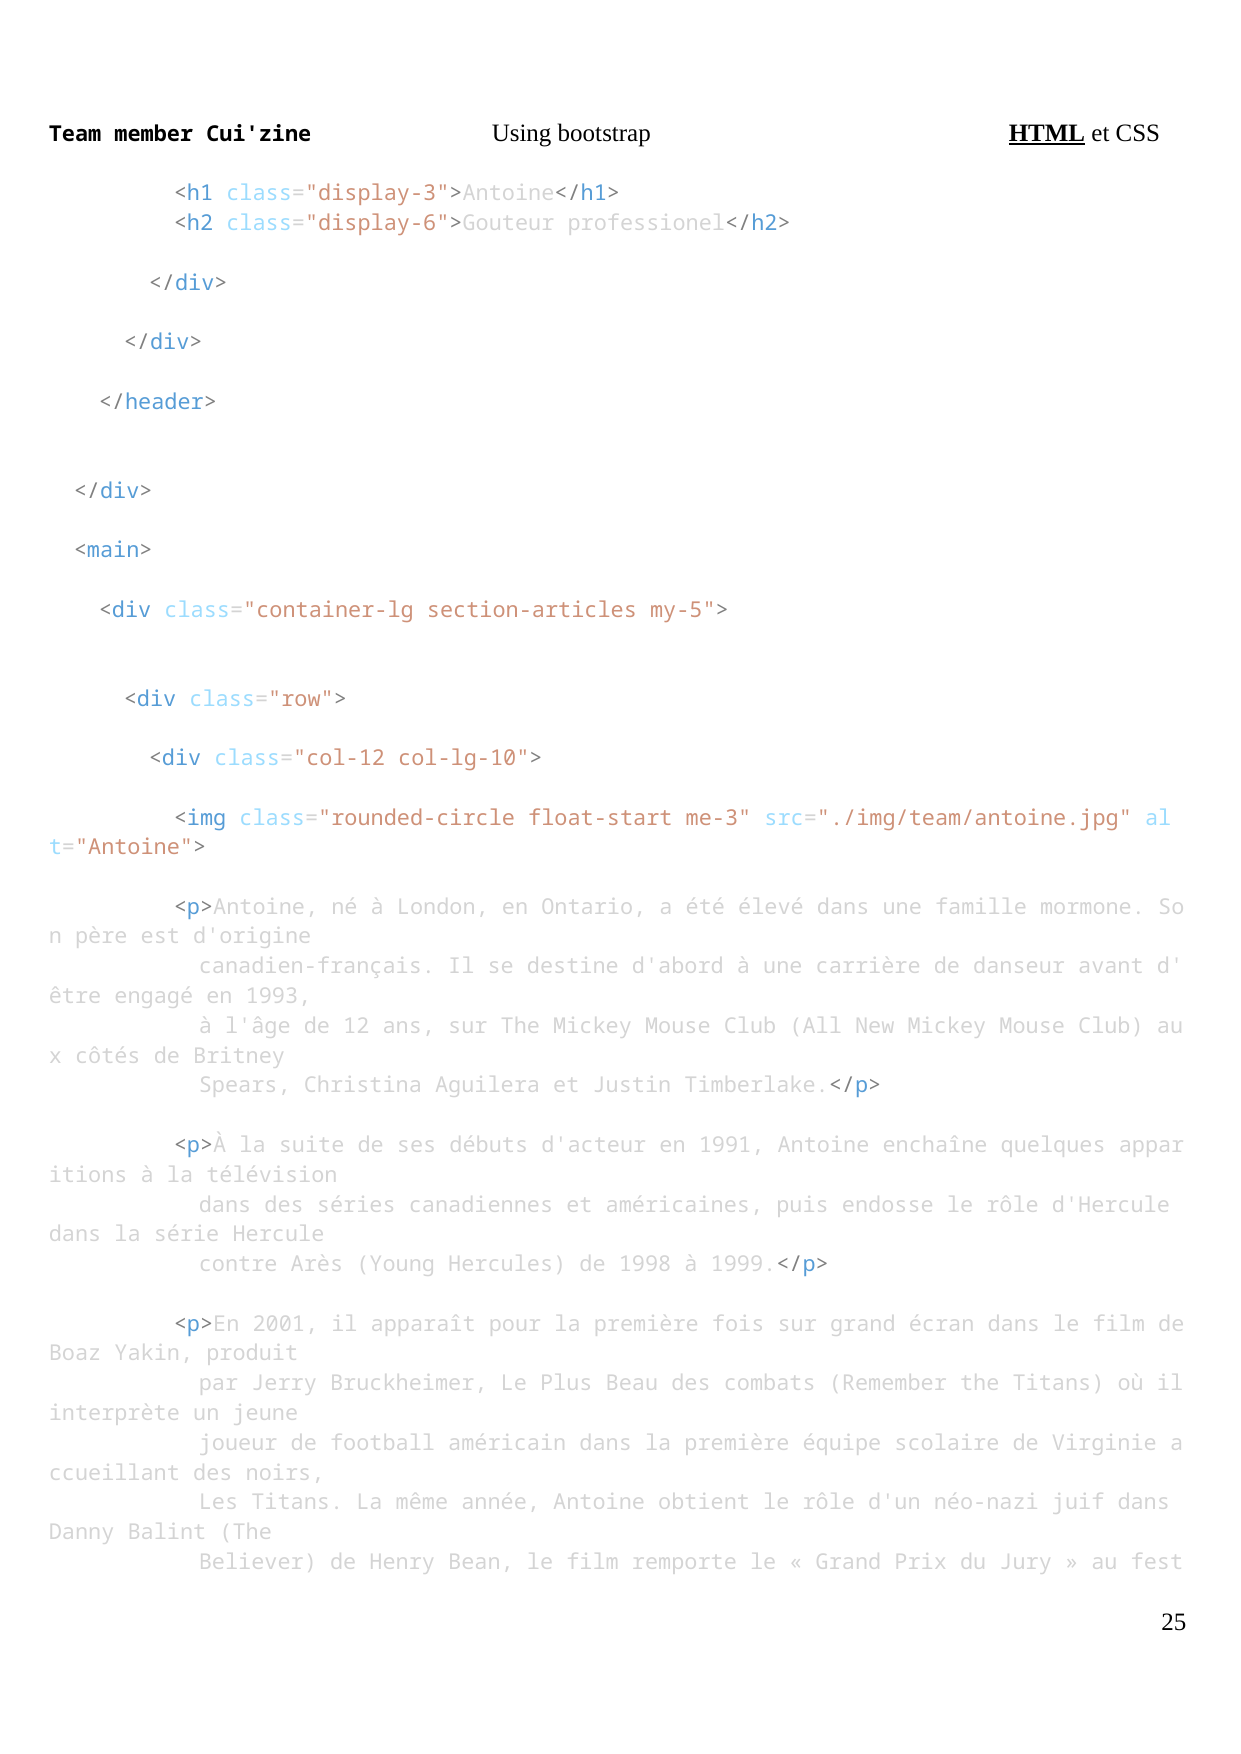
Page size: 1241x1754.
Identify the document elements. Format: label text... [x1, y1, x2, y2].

text <p>À la suite de ses débuts d'acteur en 1991, Antoine enchaîne quelques apparitions à la télévision [48, 1129, 1186, 1188]
text <h2 class="display-6">Gouteur professionel</h2> [48, 207, 1186, 237]
text </div> [48, 474, 1186, 504]
text </div> [48, 326, 1186, 356]
text <h1 class="display-3">Antoine</h1> [48, 177, 1186, 207]
text contre Arès (Young Hercules) de 1998 à 1999.</p> [48, 1248, 1186, 1278]
text Les Titans. La même année, Antoine obtient le rôle d'un néo-nazi juif dans Danny Balint (The [48, 1486, 1186, 1546]
text <main> [48, 534, 1186, 564]
text canadien-français. Il se destine d'abord à une carrière de danseur avant d'être engagé en 1993, [48, 950, 1186, 1010]
text Spears, Christina Aguilera et Justin Timberlake.</p> [48, 1069, 1186, 1099]
text </header> [48, 386, 1186, 415]
text </div> [48, 267, 1186, 296]
text par Jerry Bruckheimer, Le Plus Beau des combats (Remember the Titans) où il interprète un jeune [48, 1367, 1186, 1427]
text joueur de football américain dans la première équipe scolaire de Virginie accueillant des noirs, [48, 1427, 1186, 1486]
text <div class="row"> [48, 682, 1186, 712]
text <div class="container-lg section-articles my-5"> [48, 593, 1186, 623]
text <p>Antoine, né à London, en Ontario, a été élevé dans une famille mormone. Son père est d'origine [48, 891, 1186, 950]
text dans des séries canadiennes et américaines, puis endosse le rôle d'Hercule dans la série Hercule [48, 1188, 1186, 1248]
text <p>En 2001, il apparaît pour la première fois sur grand écran dans le film de Boaz Yakin, produit [48, 1308, 1186, 1367]
text à l'âge de 12 ans, sur The Mickey Mouse Club (All New Mickey Mouse Club) aux côtés de Britney [48, 1010, 1186, 1069]
text <div class="col-12 col-lg-10"> [48, 742, 1186, 772]
text Believer) de Henry Bean, le film remporte le « Grand Prix du Jury » au fest [48, 1546, 1186, 1576]
text <img class="rounded-circle float-start me-3" src="./img/team/antoine.jpg" alt="Antoine"> [48, 801, 1186, 861]
